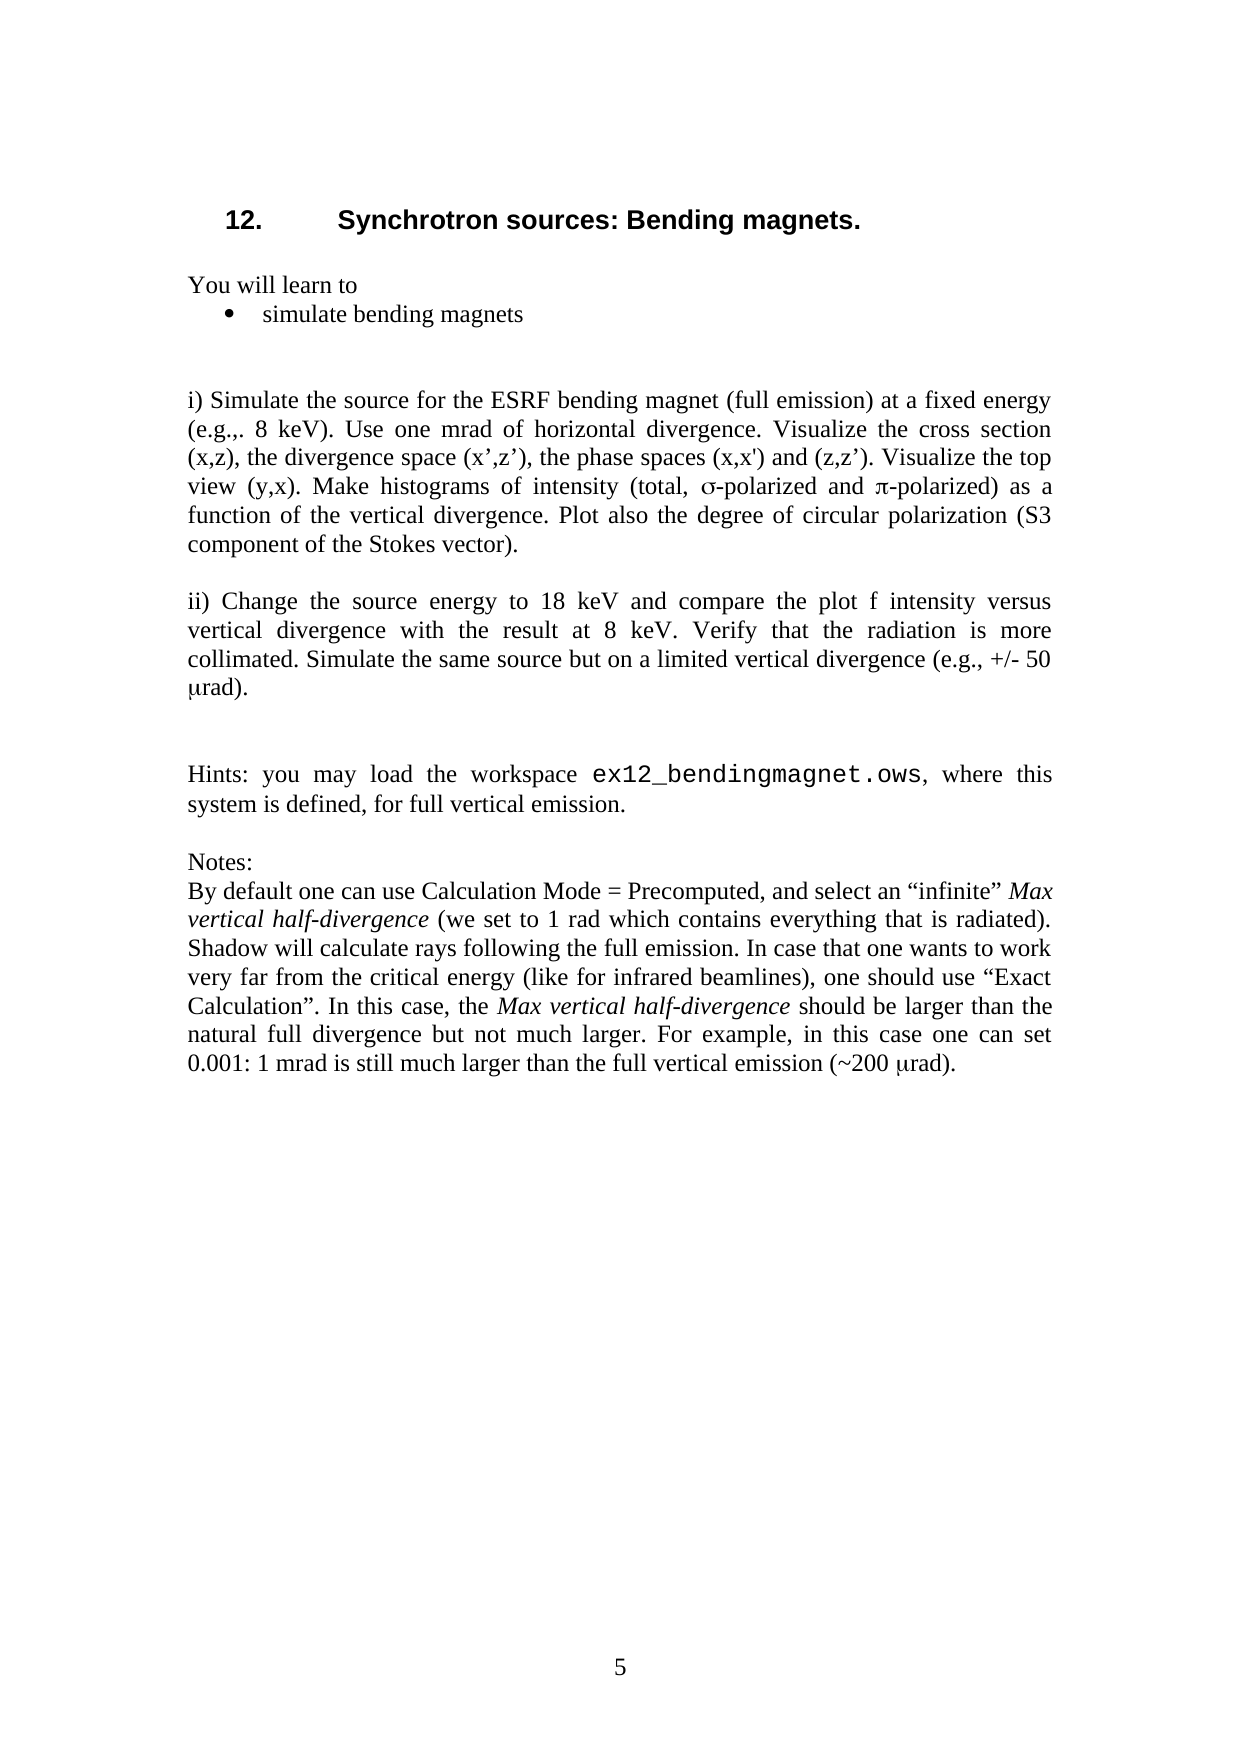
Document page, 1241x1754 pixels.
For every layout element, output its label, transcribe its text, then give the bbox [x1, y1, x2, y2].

text ii) Change the source energy to 18 keV and compare the plot f intensity versus vertical divergence with the result at 8 keV. Verify that the radiation is more collimated. Simulate the same source but on a limited vertical divergence (e.g., +/- 50 rad). [187, 586, 1053, 701]
subtitle Synchrotron sources: Bending magnets. [225, 204, 1053, 235]
text You will learn to [187, 270, 1053, 299]
text Hints: you may load the workspace ex12_bendingmagnet.ows, where this system is defined, for full vertical emission. [187, 759, 1053, 818]
text Notes: [187, 847, 1053, 876]
text i) Simulate the source for the ESRF bending magnet (full emission) at a fixed energy (e.g.,. 8 keV). Use one mrad of horizontal divergence. Visualize the cross section (x,z), the divergence space (x’,z’), the phase spaces (x,x') and (z,z’). Visualize the top view (y,x). Make histograms of intensity (total, -polarized and -polarized) as a function of the vertical divergence. Plot also the degree of circular polarization (S3 component of the Stokes vector). [187, 385, 1053, 557]
text By default one can use Calculation Mode = Precomputed, and select an “infinite” Max vertical half-divergence (we set to 1 rad which contains everything that is radiated). Shadow will calculate rays following the full emission. In case that one wants to work very far from the critical energy (like for infrared beamlines), one should use “Exact Calculation”. In this case, the Max vertical half-divergence should be larger than the natural full divergence but not much larger. For example, in this case one can set 0.001: 1 mrad is still much larger than the full vertical emission (~200 mrad). [187, 876, 1053, 1077]
list simulate bending magnets [225, 299, 1053, 327]
